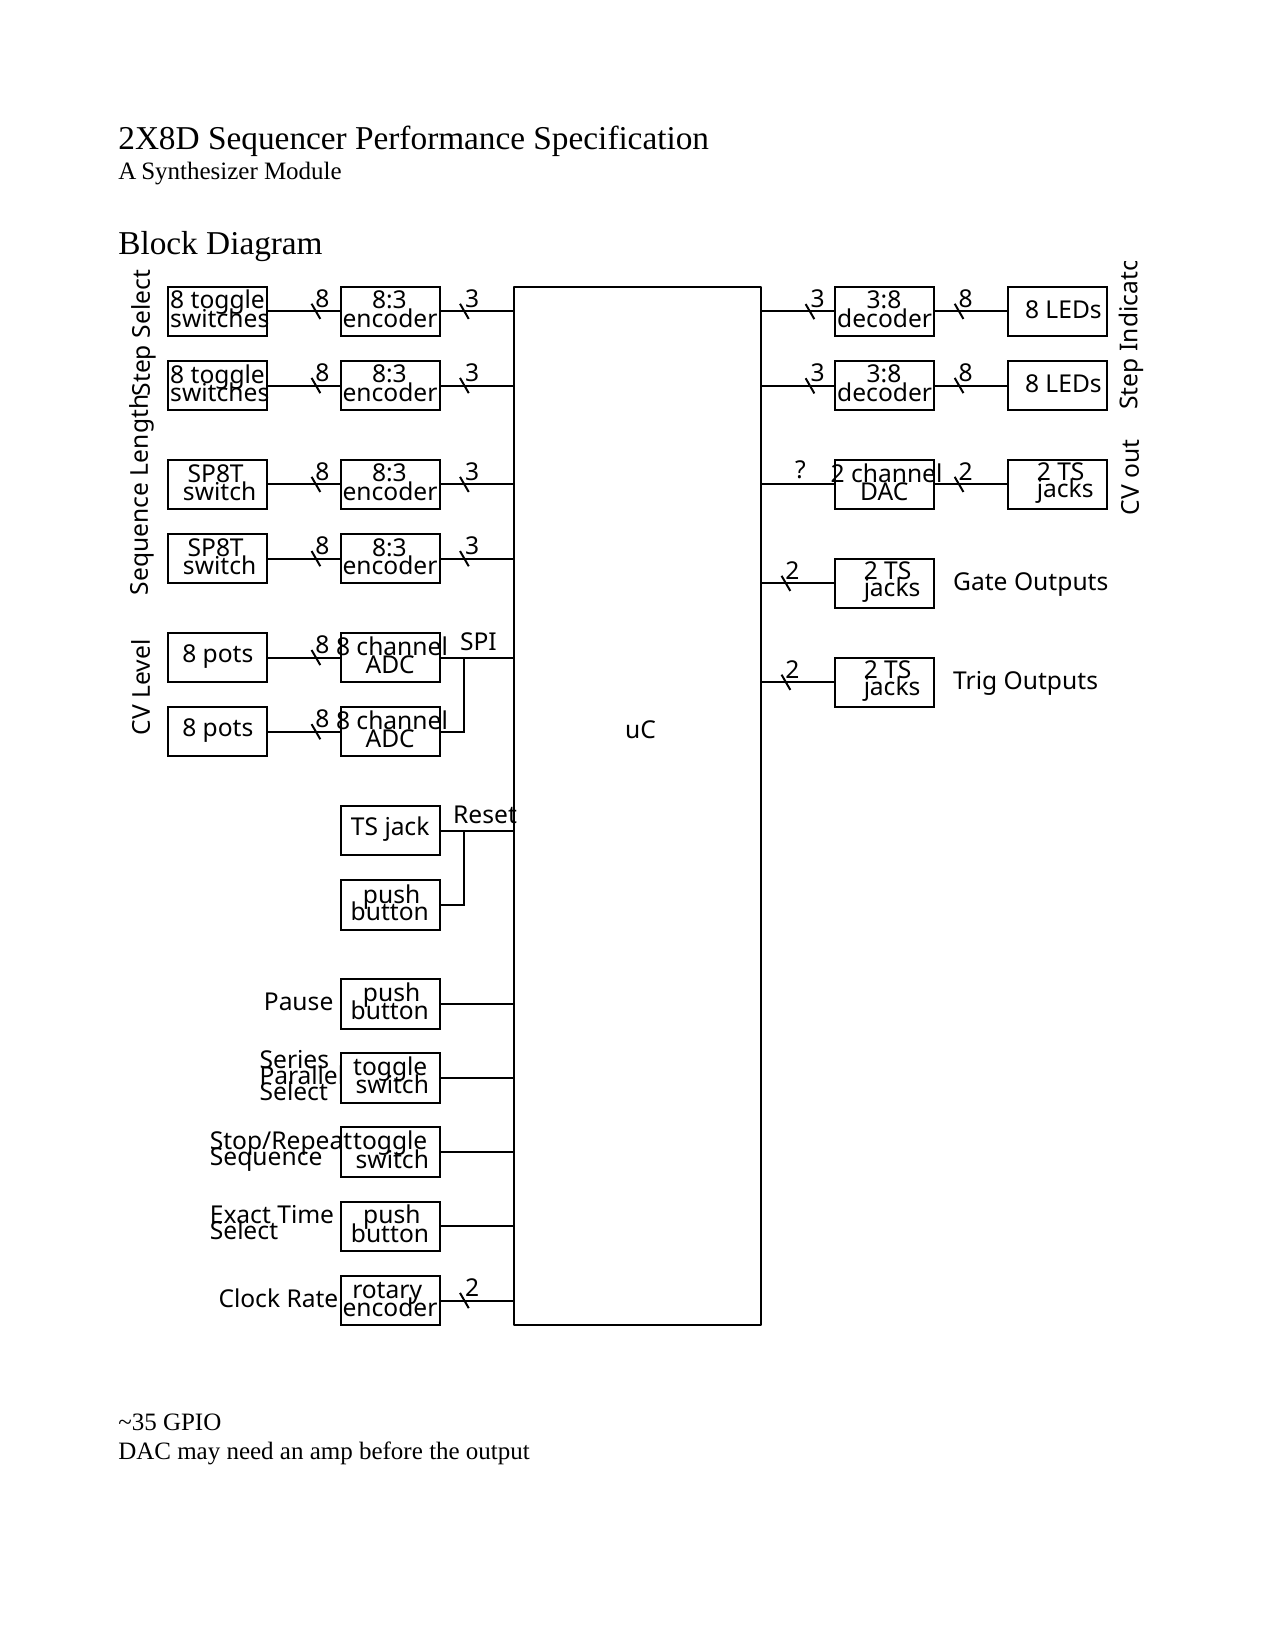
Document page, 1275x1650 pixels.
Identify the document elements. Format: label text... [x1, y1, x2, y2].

text 2X8D Sequencer Performance Specification [118, 118, 1157, 156]
text Block Diagram [118, 223, 1157, 261]
text DAC may need an amp before the output [118, 1436, 1157, 1465]
text ~35 GPIO [118, 1407, 1157, 1436]
text A Synthesizer Module [118, 156, 1157, 185]
